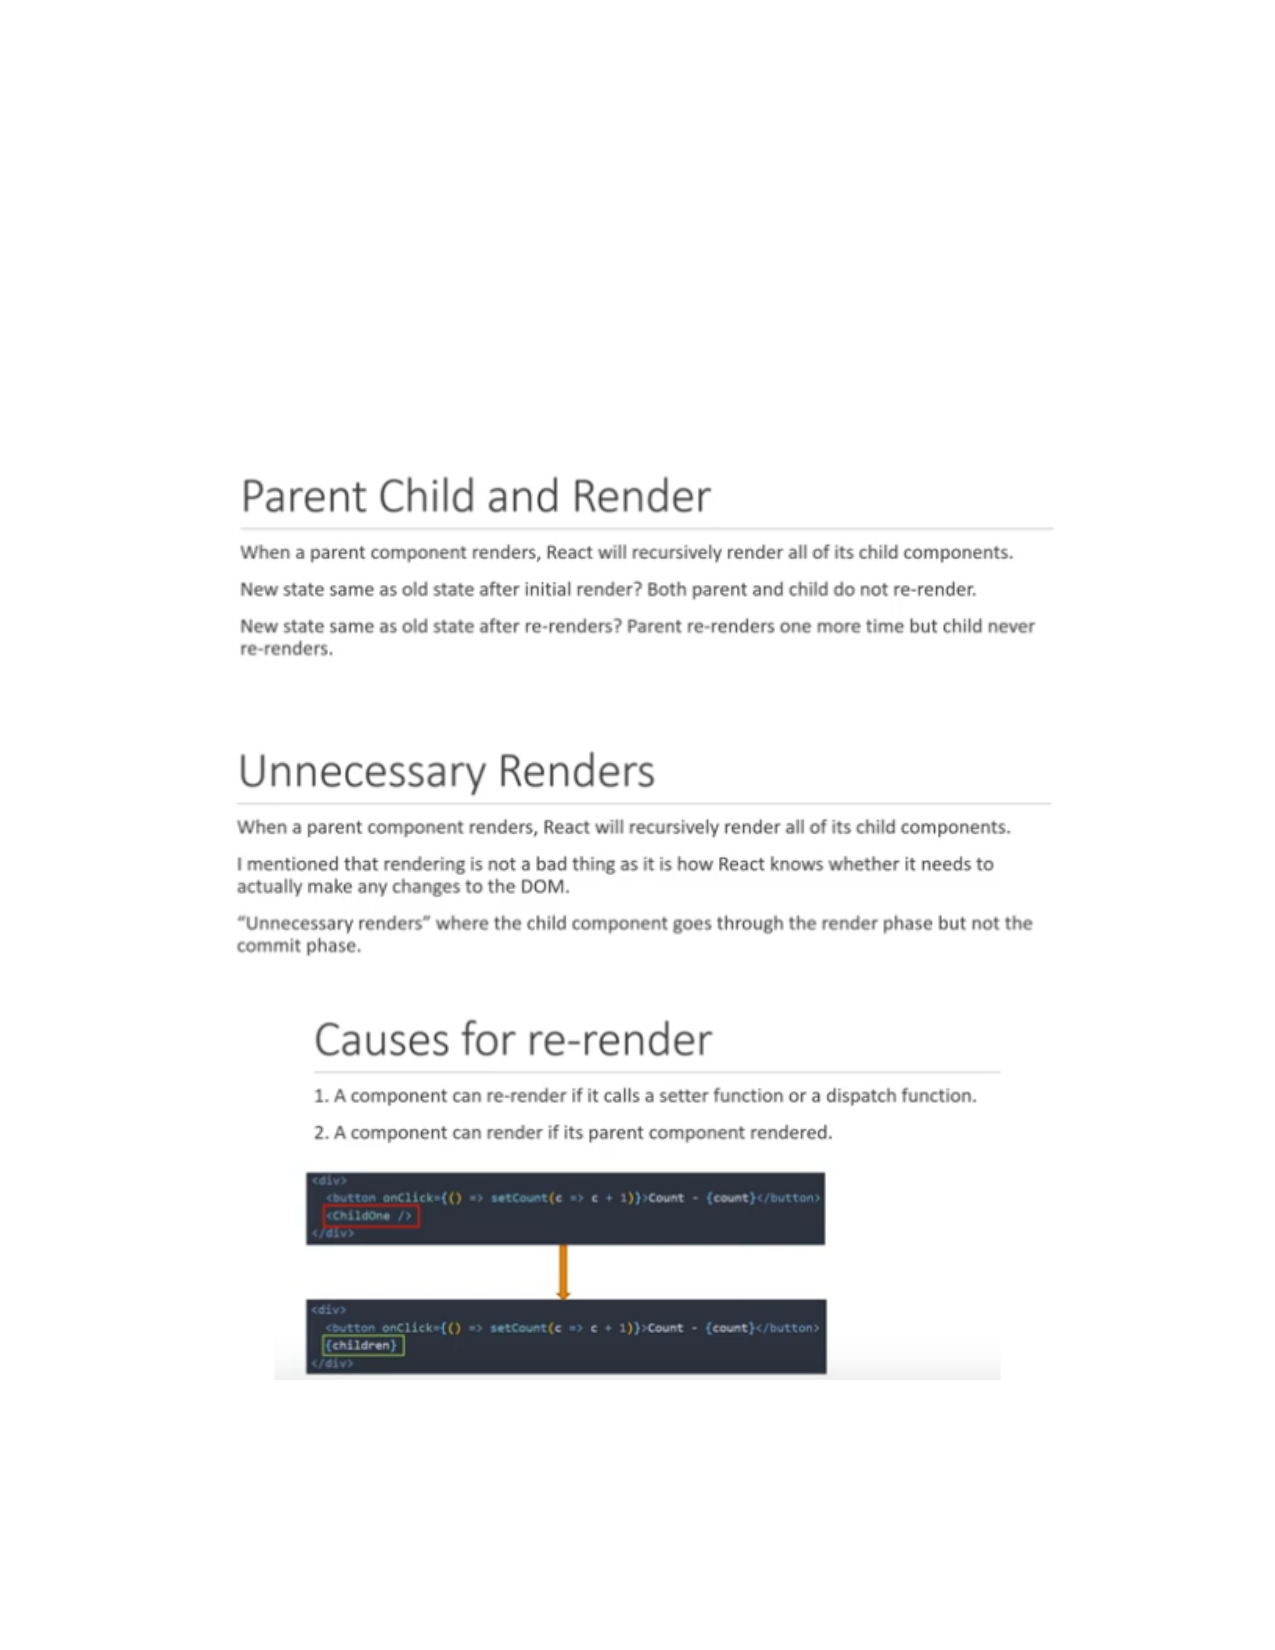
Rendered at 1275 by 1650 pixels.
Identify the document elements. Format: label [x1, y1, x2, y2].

picture [219, 741, 1056, 985]
picture [274, 990, 1001, 1380]
picture [217, 460, 1058, 694]
